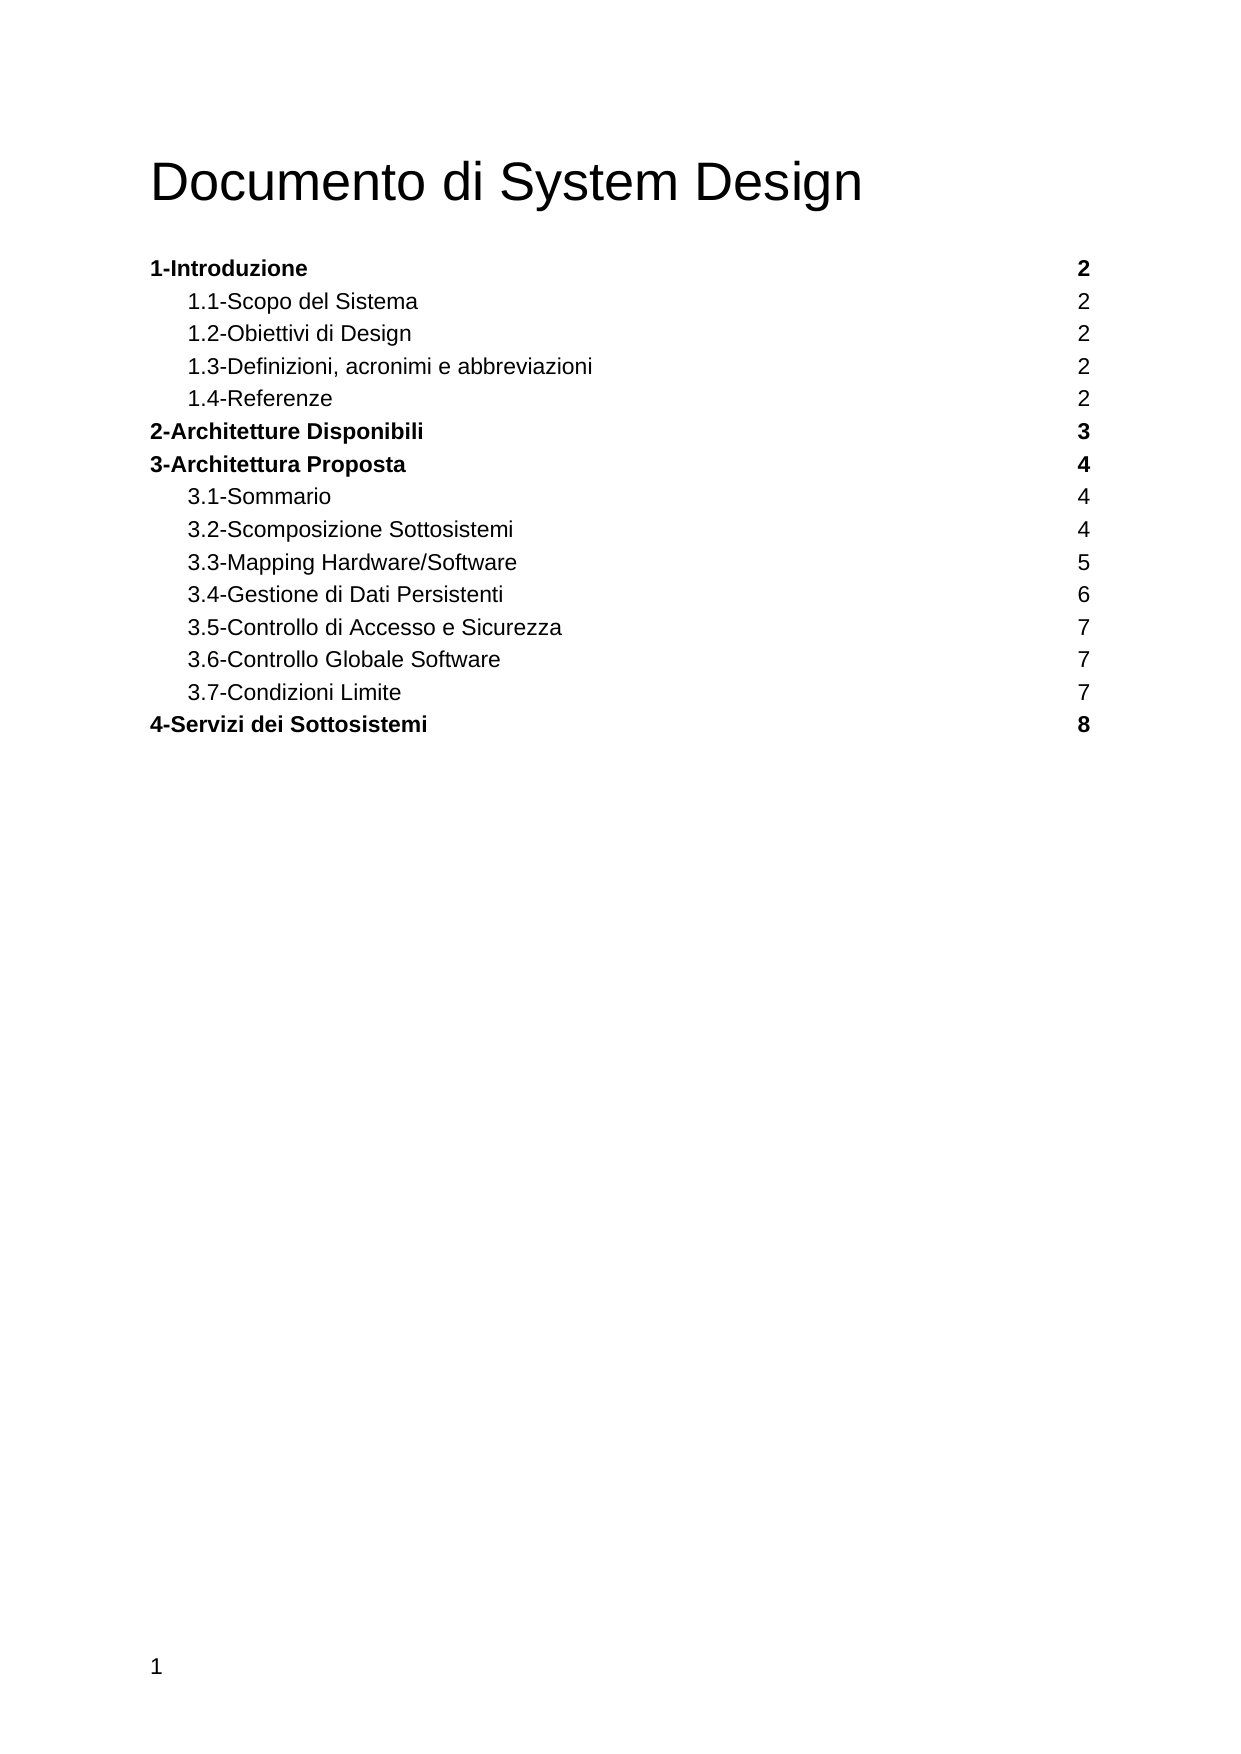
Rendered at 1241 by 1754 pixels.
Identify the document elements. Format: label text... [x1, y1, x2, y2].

text 2-Architetture Disponibili 3 [150, 418, 1090, 444]
text 3.1-Sommario 4 [187, 483, 1090, 509]
text 3.3-Mapping Hardware/Software 5 [187, 548, 1090, 575]
text 3.6-Controllo Globale Software 7 [187, 646, 1090, 673]
text 3-Architettura Proposta 4 [150, 451, 1090, 477]
text 1-Introduzione 2 [150, 255, 1090, 281]
text 1.4-Referenze 2 [187, 385, 1090, 412]
text 3.2-Scomposizione Sottosistemi 4 [187, 516, 1090, 542]
title Documento di System Design [150, 150, 1090, 212]
text 3.4-Gestione di Dati Persistenti 6 [187, 581, 1090, 607]
text 3.7-Condizioni Limite 7 [187, 679, 1090, 705]
text 1.2-Obiettivi di Design 2 [187, 320, 1090, 347]
text 4-Servizi dei Sottosistemi 8 [150, 711, 1090, 738]
text 3.5-Controllo di Accesso e Sicurezza 7 [187, 614, 1090, 640]
text 1.1-Scopo del Sistema 2 [187, 288, 1090, 314]
text 1.3-Definizioni, acronimi e abbreviazioni 2 [187, 353, 1090, 379]
